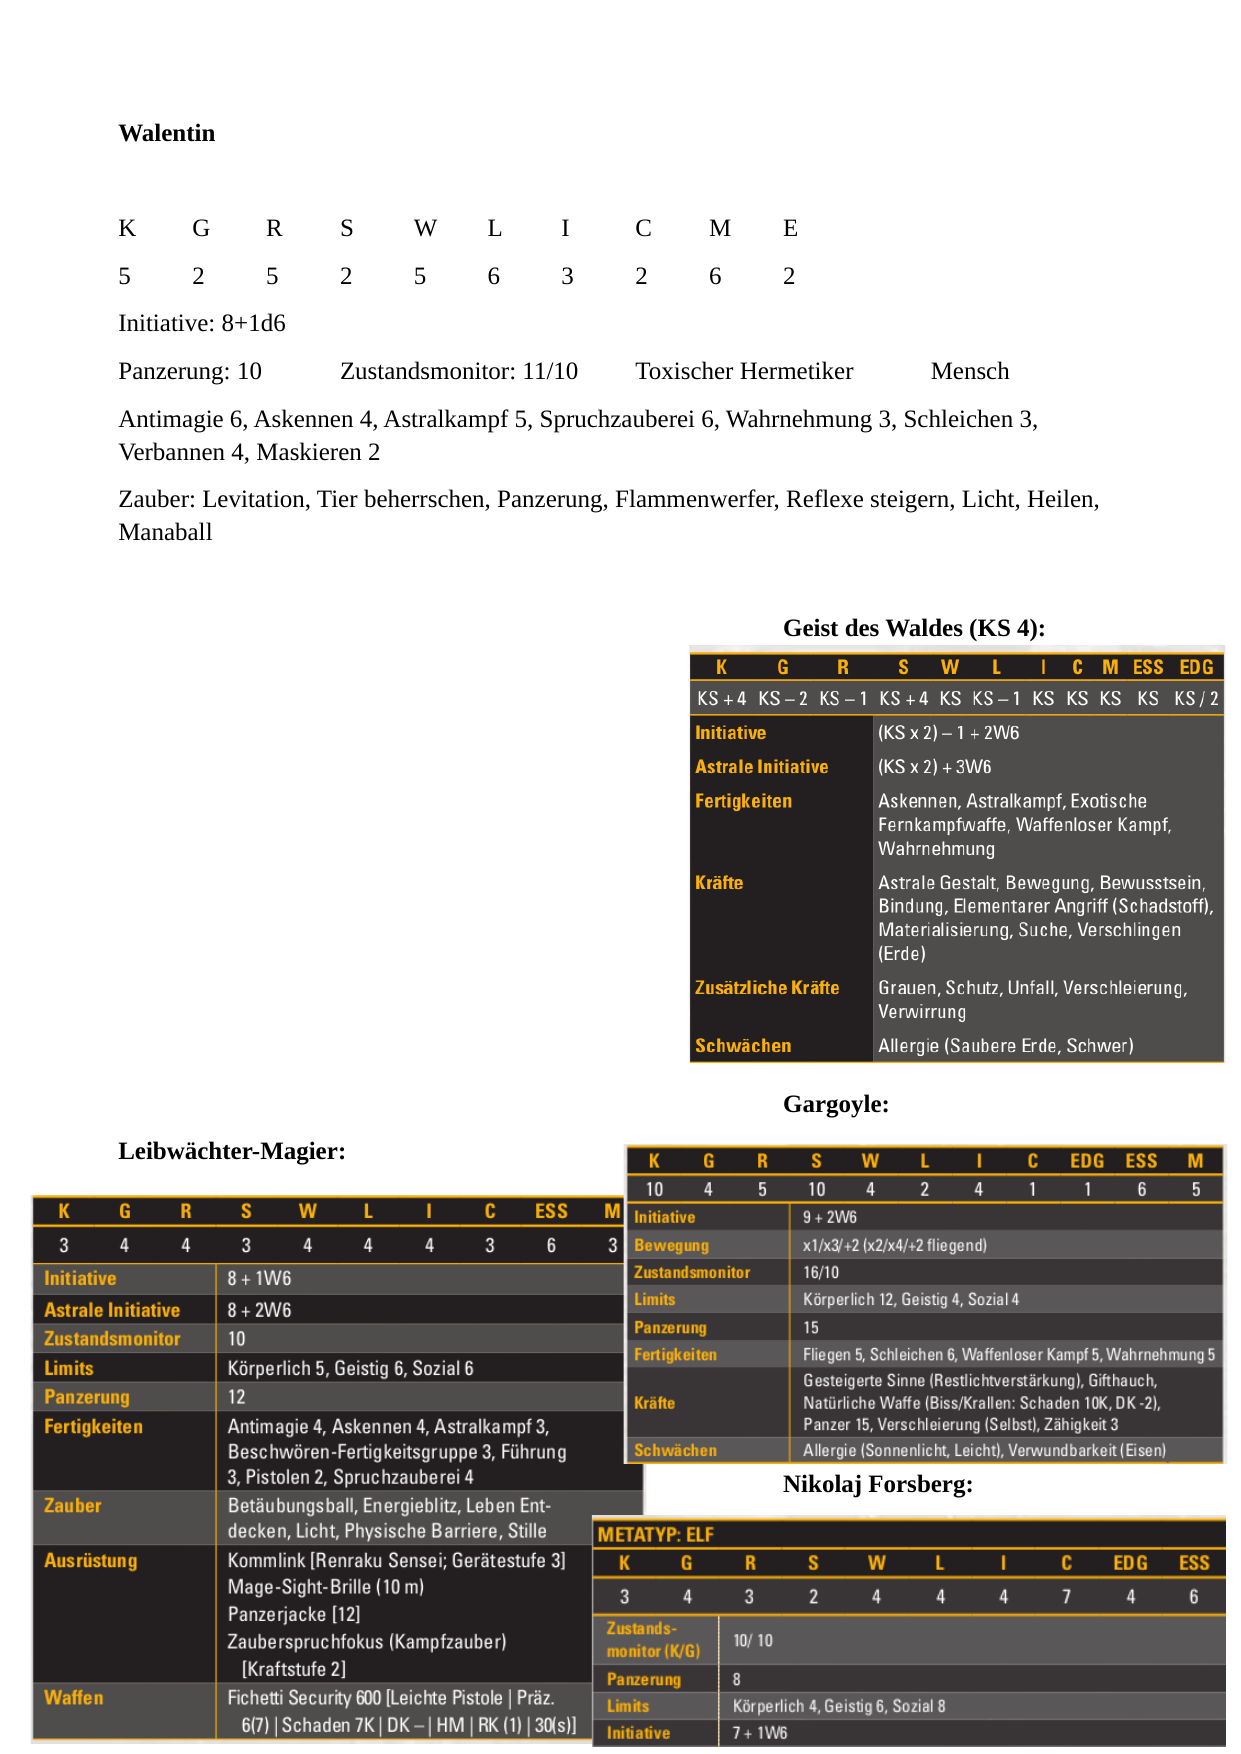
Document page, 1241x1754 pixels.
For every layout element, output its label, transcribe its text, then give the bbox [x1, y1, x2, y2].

text Initiative: 8+1d6 [118, 308, 1122, 337]
text Panzerung: 10 Zustandsmonitor: 11/10 Toxischer Hermetiker Mensch [118, 356, 1122, 385]
text Walentin [118, 118, 1122, 147]
text Nikolaj Forsberg: [647, 1469, 1122, 1498]
text Gargoyle: [118, 1089, 1122, 1117]
text K G R S W L I C M E [118, 213, 1122, 242]
text Geist des Waldes (KS 4): [118, 613, 1122, 641]
text Leibwächter-Magier: [118, 1136, 1122, 1165]
picture [689, 645, 1226, 1063]
text Zauber: Levitation, Tier beherrschen, Panzerung, Flammenwerfer, Reflexe steigern, Licht, Heilen, Manaball [118, 484, 1122, 546]
text 5 2 5 2 5 6 3 2 6 2 [118, 261, 1122, 290]
text Antimagie 6, Askennen 4, Astralkampf 5, Spruchzauberei 6, Wahrnehmung 3, Schleichen 3, Verbannen 4, Maskieren 2 [118, 404, 1122, 466]
picture [30, 1144, 1228, 1747]
